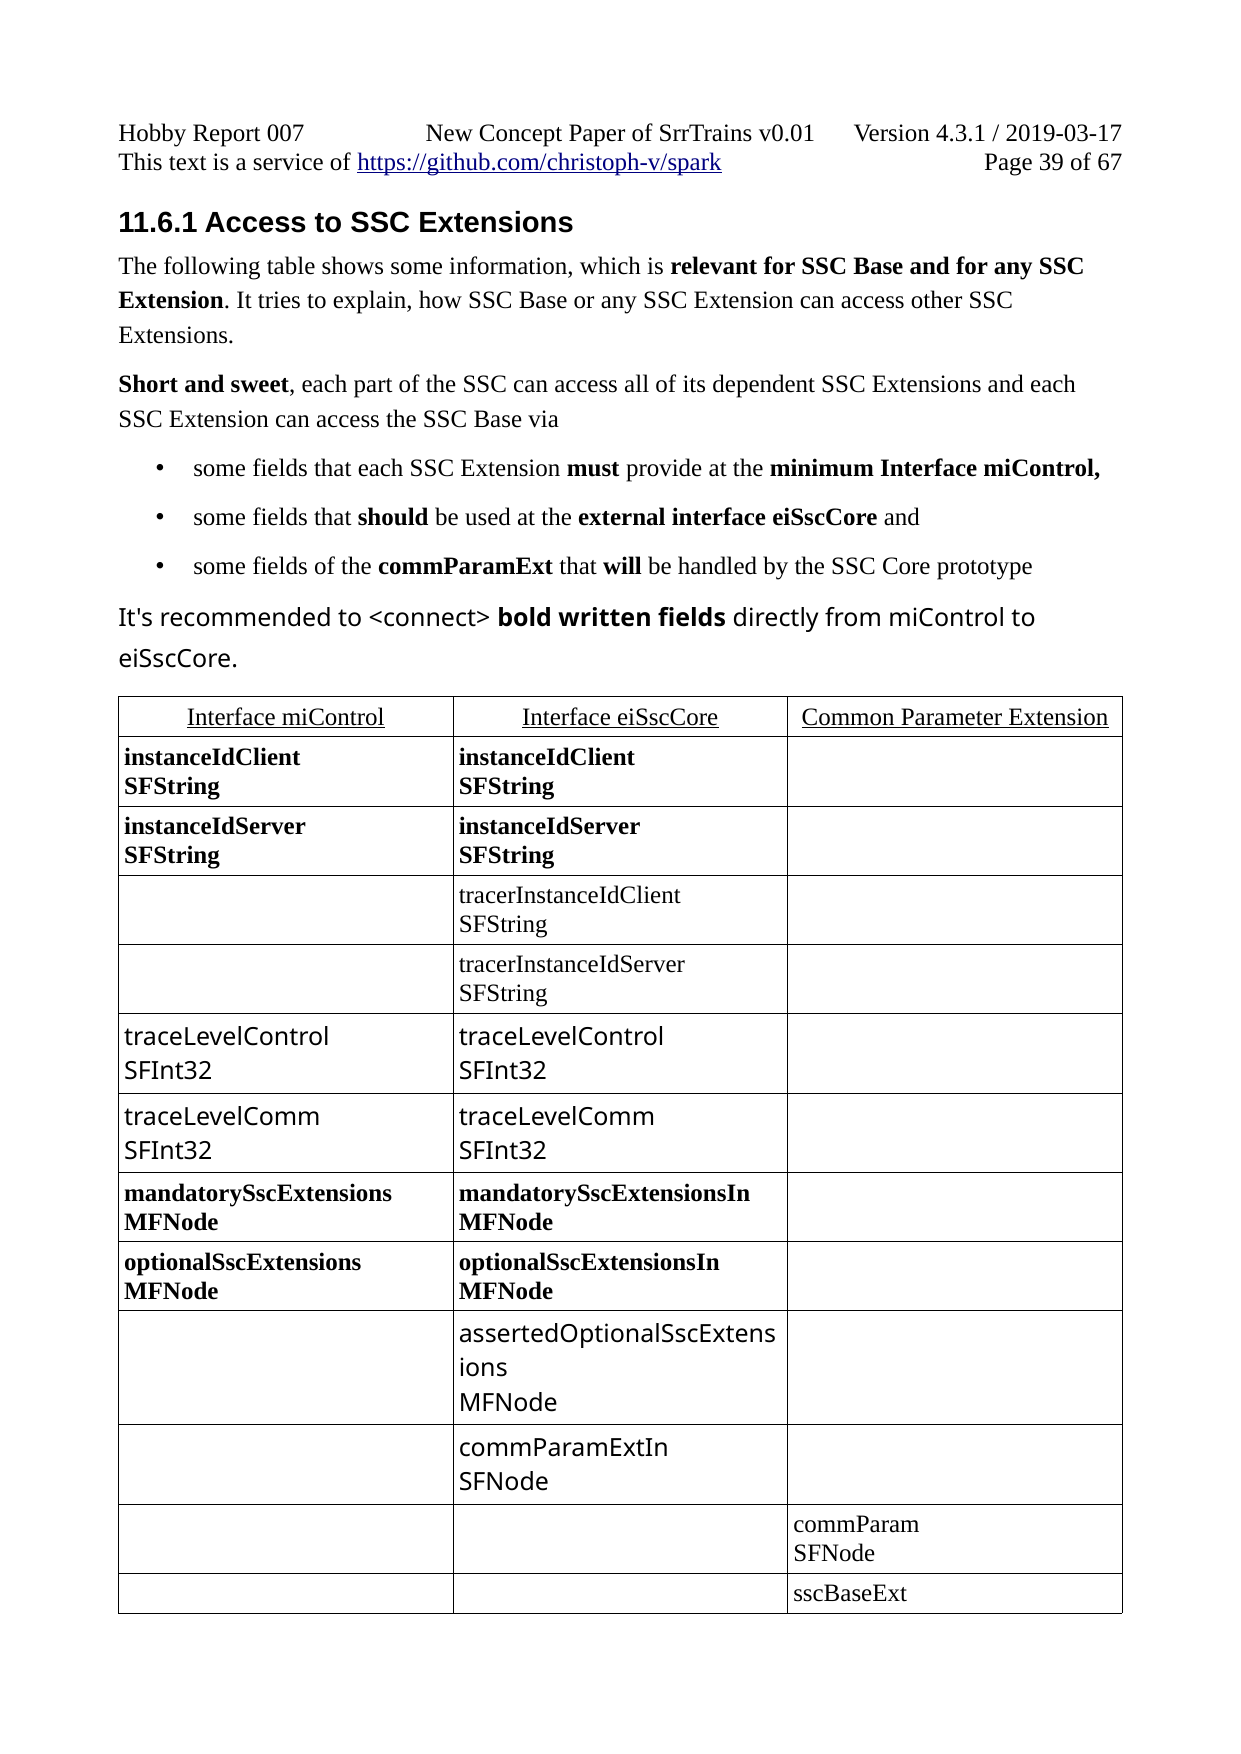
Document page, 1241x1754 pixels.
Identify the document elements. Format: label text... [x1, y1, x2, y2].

table_cell traceLevelComm SFInt32 [119, 1094, 453, 1172]
table_cell instanceIdServer SFString [119, 807, 453, 874]
table_cell [119, 1505, 453, 1573]
table_header Interface eiSscCore [454, 697, 787, 736]
table_cell optionalSscExtensions MFNode [119, 1242, 453, 1310]
table_cell [454, 1574, 787, 1613]
table_cell instanceIdClient SFString [119, 737, 453, 806]
list some fields that should be used at the external interface eiSscCore and [156, 502, 1122, 531]
table_cell traceLevelControl SFInt32 [454, 1014, 787, 1092]
table_cell [454, 1505, 787, 1573]
text The following table shows some information, which is relevant for SSC Base and for any SSC Extension. It tries to explain, how SSC Base or any SSC Extension can access other SSC Extensions. [118, 251, 1122, 349]
table_cell [788, 1242, 1122, 1310]
table_cell instanceIdServer SFString [454, 807, 787, 874]
table_header Common Parameter Extension [788, 697, 1122, 736]
table_cell tracerInstanceIdServer SFString [454, 945, 787, 1013]
table_cell mandatorySscExtensions MFNode [119, 1173, 453, 1241]
text Short and sweet, each part of the SSC can access all of its dependent SSC Extensions and each SSC Extension can access the SSC Base via [118, 369, 1122, 432]
table_cell optionalSscExtensionsIn MFNode [454, 1242, 787, 1310]
table_cell [119, 1574, 453, 1613]
table_cell [788, 1425, 1122, 1504]
table_cell tracerInstanceIdClient SFString [454, 876, 787, 944]
list some fields that each SSC Extension must provide at the minimum Interface miControl, [156, 453, 1122, 481]
table_cell [119, 945, 453, 1013]
table_cell sscBaseExt [788, 1574, 1122, 1613]
table_cell [788, 876, 1122, 944]
subtitle 11.6.1 Access to SSC Extensions [118, 205, 1122, 239]
table_cell [788, 1014, 1122, 1092]
table_cell commParam SFNode [788, 1505, 1122, 1573]
table_cell assertedOptionalSscExtensions MFNode [454, 1311, 787, 1424]
table_cell [788, 737, 1122, 806]
table_cell [119, 1311, 453, 1424]
table_cell [119, 876, 453, 944]
table_cell mandatorySscExtensionsIn MFNode [454, 1173, 787, 1241]
table_cell [788, 1173, 1122, 1241]
text It's recommended to <connect> bold written fields directly from miControl to eiSscCore. [118, 600, 1122, 675]
table_cell [788, 1094, 1122, 1172]
table_header Interface miControl [119, 697, 453, 736]
table_cell traceLevelComm SFInt32 [454, 1094, 787, 1172]
table_cell commParamExtIn SFNode [454, 1425, 787, 1504]
table_cell [788, 945, 1122, 1013]
table_cell [788, 1311, 1122, 1424]
list some fields of the commParamExt that will be handled by the SSC Core prototype [156, 551, 1122, 579]
table_cell [788, 807, 1122, 874]
table_cell instanceIdClient SFString [454, 737, 787, 806]
table_cell traceLevelControl SFInt32 [119, 1014, 453, 1092]
table_cell [119, 1425, 453, 1504]
